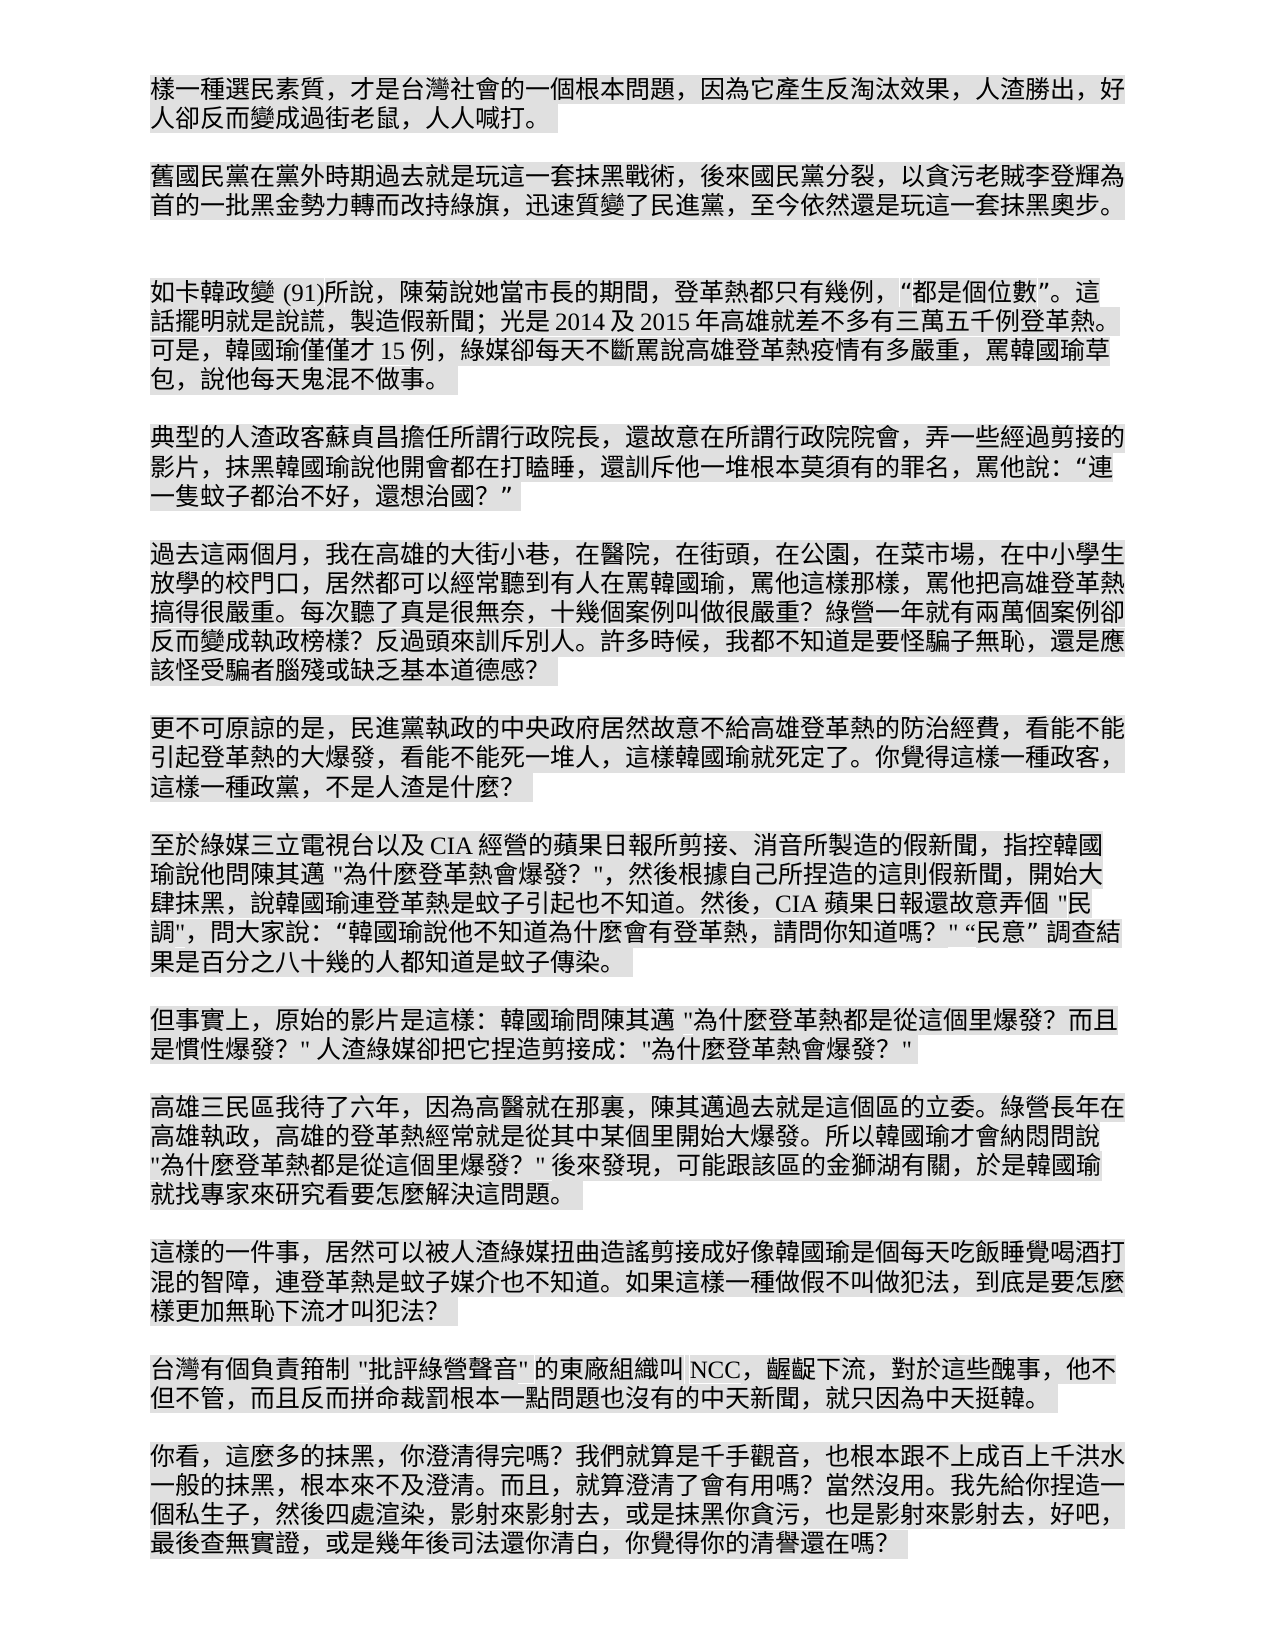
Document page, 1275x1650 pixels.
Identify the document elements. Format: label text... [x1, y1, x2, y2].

text 卡韓政變 (97)：一個國家或社會生死存亡的兩個死穴 陳真 2019. 06. 26. 你買票進場看一場拳賽，你花這個金錢和時間，期望看到什麼？一定是想看到比賽雙方在某種比賽規則下盡其所能，而不是看到扁鑽、飛鏢暗箭、手榴彈齊發，或是看到一百個打一個。那叫比賽嗎？你看人家賽跑，就爭那個零點幾秒決勝負，難道你會想看到居然有人開車來 "賽跑"，那還用比嗎？這樣的勝負有任何意義嗎？ 台灣的所謂民主就是如此荒唐，只要能贏，完全不擇手段。更荒唐的是人民普遍不在乎；不但不在乎，甚至以這樣一種 "奧步比賽" 為榮，好像擁有這樣一種荒唐透頂的民主選舉多麼神聖了不起似的。 正常狀況下，任何一種比賽一定會有個競賽規則，任何違反規則者就失去參賽資格，旁人違規亦同樣會受罰，否則任何比賽都無從進行。事實上，我們的選舉罷免法就有類似規定。但是這樣一些法律往往只是拿來對付異己、傷害弱者，而非一體適用。 比方說30年前，我登記為民進黨新國家連線的正式助選員(那年頭法律規定要正式登記、審核獲准後才能上台助講)，後來因為我在政見發表會上主張台獨而被以 "分裂國土" 的叛亂罪名移送法辦；我的具體罪證還包括說我在演講台上提到說："國民黨是個無惡不作的叛亂政權，我們應該用選票來推翻這個政府"。我這段話的錄影和錄音，就成為違反選罷法的證據，觸犯所謂 "煽惑內亂與外患罪"。 我不明白我哪一點違法，選舉當然就是具有更替政府的功能，要不然選舉是要選好玩的嗎？不過這不是我現在要說的重點。我要說的是，就算白痴也知道關於一場選舉一定必須要有各種規定，規範一切 "意圖使人不當選" 的奧步。 阿扁、陳菊和陳其邁當年聯手在投票前夕栽贓抹黑黃俊英就是一個例子。這類骯髒手段，包括各種抹黑造謠、製造假新聞、自導自演、栽贓、渲染等等等，每次選舉必然層出不窮、成百上千的實例。就如韓國瑜所說，"民進黨不抹黑就不會選舉了"。 當年連勝文就是被柯文哲和民進黨聯手用無數極其卑劣的骯髒手段，硬是把連勝文從良好聲望打成臭不可聞的過街老鼠。這個黨幾乎無一句話可信，每天就是造謠、撒謊，但卻又整天指控大陸來台灣散發假新聞。我從沒見過大陸在台灣製造過一個假新聞，但人渣黨卻剛好相反，我幾乎不曾聽過他的一句指控是真實的，全部是造謠，全部是謊言。 問題是，不管用什麼骯髒手段，法律上居然都不會有事，人民也都無所謂；不但無所謂，而且往往還站在使用骯髒手段的那一方，使其大獲全勝，並且膜拜之。這樣一種文化，這樣一種選民素質，才是台灣社會的一個根本問題，因為它產生反淘汰效果，人渣勝出，好人卻反而變成過街老鼠，人人喊打。 舊國民黨在黨外時期過去就是玩這一套抹黑戰術，後來國民黨分裂，以貪污老賊李登輝為首的一批黑金勢力轉而改持綠旗，迅速質變了民進黨，至今依然還是玩這一套抹黑奧步。 如卡韓政變 (91)所說，陳菊說她當市長的期間，登革熱都只有幾例，“都是個位數”。這話擺明就是說謊，製造假新聞；光是2014及2015年高雄就差不多有三萬五千例登革熱。可是，韓國瑜僅僅才15例，綠媒卻每天不斷罵說高雄登革熱疫情有多嚴重，罵韓國瑜草包，說他每天鬼混不做事。 典型的人渣政客蘇貞昌擔任所謂行政院長，還故意在所謂行政院院會，弄一些經過剪接的影片，抹黑韓國瑜說他開會都在打瞌睡，還訓斥他一堆根本莫須有的罪名，罵他說：“連一隻蚊子都治不好，還想治國？” 過去這兩個月，我在高雄的大街小巷，在醫院，在街頭，在公園，在菜市場，在中小學生放學的校門口，居然都可以經常聽到有人在罵韓國瑜，罵他這樣那樣，罵他把高雄登革熱搞得很嚴重。每次聽了真是很無奈，十幾個案例叫做很嚴重？綠營一年就有兩萬個案例卻反而變成執政榜樣？反過頭來訓斥別人。許多時候，我都不知道是要怪騙子無恥，還是應該怪受騙者腦殘或缺乏基本道德感？ 更不可原諒的是，民進黨執政的中央政府居然故意不給高雄登革熱的防治經費，看能不能引起登革熱的大爆發，看能不能死一堆人，這樣韓國瑜就死定了。你覺得這樣一種政客，這樣一種政黨，不是人渣是什麼？ 至於綠媒三立電視台以及CIA經營的蘋果日報所剪接、消音所製造的假新聞，指控韓國瑜說他問陳其邁 "為什麼登革熱會爆發？"，然後根據自己所捏造的這則假新聞，開始大肆抹黑，說韓國瑜連登革熱是蚊子引起也不知道。然後，CIA 蘋果日報還故意弄個 "民調"，問大家說：“韓國瑜說他不知道為什麼會有登革熱，請問你知道嗎？" “民意” 調查結果是百分之八十幾的人都知道是蚊子傳染。 但事實上，原始的影片是這樣：韓國瑜問陳其邁 "為什麼登革熱都是從這個里爆發？而且是慣性爆發？" 人渣綠媒卻把它捏造剪接成："為什麼登革熱會爆發？" 高雄三民區我待了六年，因為高醫就在那裏，陳其邁過去就是這個區的立委。綠營長年在高雄執政，高雄的登革熱經常就是從其中某個里開始大爆發。所以韓國瑜才會納悶問說 "為什麼登革熱都是從這個里爆發？" 後來發現，可能跟該區的金獅湖有關，於是韓國瑜就找專家來研究看要怎麼解決這問題。 這樣的一件事，居然可以被人渣綠媒扭曲造謠剪接成好像韓國瑜是個每天吃飯睡覺喝酒打混的智障，連登革熱是蚊子媒介也不知道。如果這樣一種做假不叫做犯法，到底是要怎麼樣更加無恥下流才叫犯法？ 台灣有個負責箝制 "批評綠營聲音" 的東廠組織叫NCC，齷齪下流，對於這些醜事，他不但不管，而且反而拼命裁罰根本一點問題也沒有的中天新聞，就只因為中天挺韓。 你看，這麼多的抹黑，你澄清得完嗎？我們就算是千手觀音，也根本跟不上成百上千洪水一般的抹黑，根本來不及澄清。而且，就算澄清了會有用嗎？當然沒用。我先給你捏造一個私生子，然後四處渲染，影射來影射去，或是抹黑你貪污，也是影射來影射去，好吧，最後查無實證，或是幾年後司法還你清白，你覺得你的清譽還在嗎？ 我想說的是： 一，人民之缺乏義憤與缺乏基本是非感，註定將會使得台灣社會越來越沉淪，人渣橫行，好人落難。 二，在台灣，凡是每次跳出來高唱什麼民主自由藉以挺綠反中的人，若非腦殘，就是人渣，因為他們睜眼說瞎話。我不相信理解各種基本事實有那麼困難。 三，我認清一件事就是：在現實層面上講道理、論善惡，意義不大。因為它之所以會有意義，必須有個基本前提就是：這個社會的普遍成員必須重視是非善惡。否則，你講了也是白講，因為人們根本不在乎奧步，根本不在乎善惡。 四，我還認清一件事：在現實層面上，既然人們根本不在乎是非善惡，那麼，掌握媒體、管控教材就變成一件很重要的事。也就是說，儘管我們還是只能說理 (我們總不能也出奧步吧？)，但我也明白，這基本上就是一種鬥爭，說理是沒什麼用的，跟騙子論誠信、講道理更是毫無意義，跟人民講這些也一樣缺乏意義，因為他根本不在乎，反正主流媒體灌輸他什麼，他就相信什麼。 五，總之，千萬別再相信什麼開放社會或什麼媒體中立這類所謂理想，那是騙人的，因為世界上根本沒有一個國家實行這一套。每個國家都拼命控管媒體與教育，因為大家都明白這是一個國家或社會生死存亡的兩個死穴；一旦失守，一旦被敵人入侵，就會帶來許多長期動亂紛擾與沉淪。 歹徒與敵人當然很樂意見到一個社會淪落至此，因為這樣才符合他們撈錢奪權以及為對手製造動亂的目的。一如台灣與香港，連CIA居然都可以掌控整個主流媒體，操弄是非，製造輿論，打擊異己，消滅異議，培植漢奸台奸，完全為所欲為，實在荒唐透頂。這一切作為，他們說這就是神聖的言論自由。 [150, 75, 1125, 1559]
